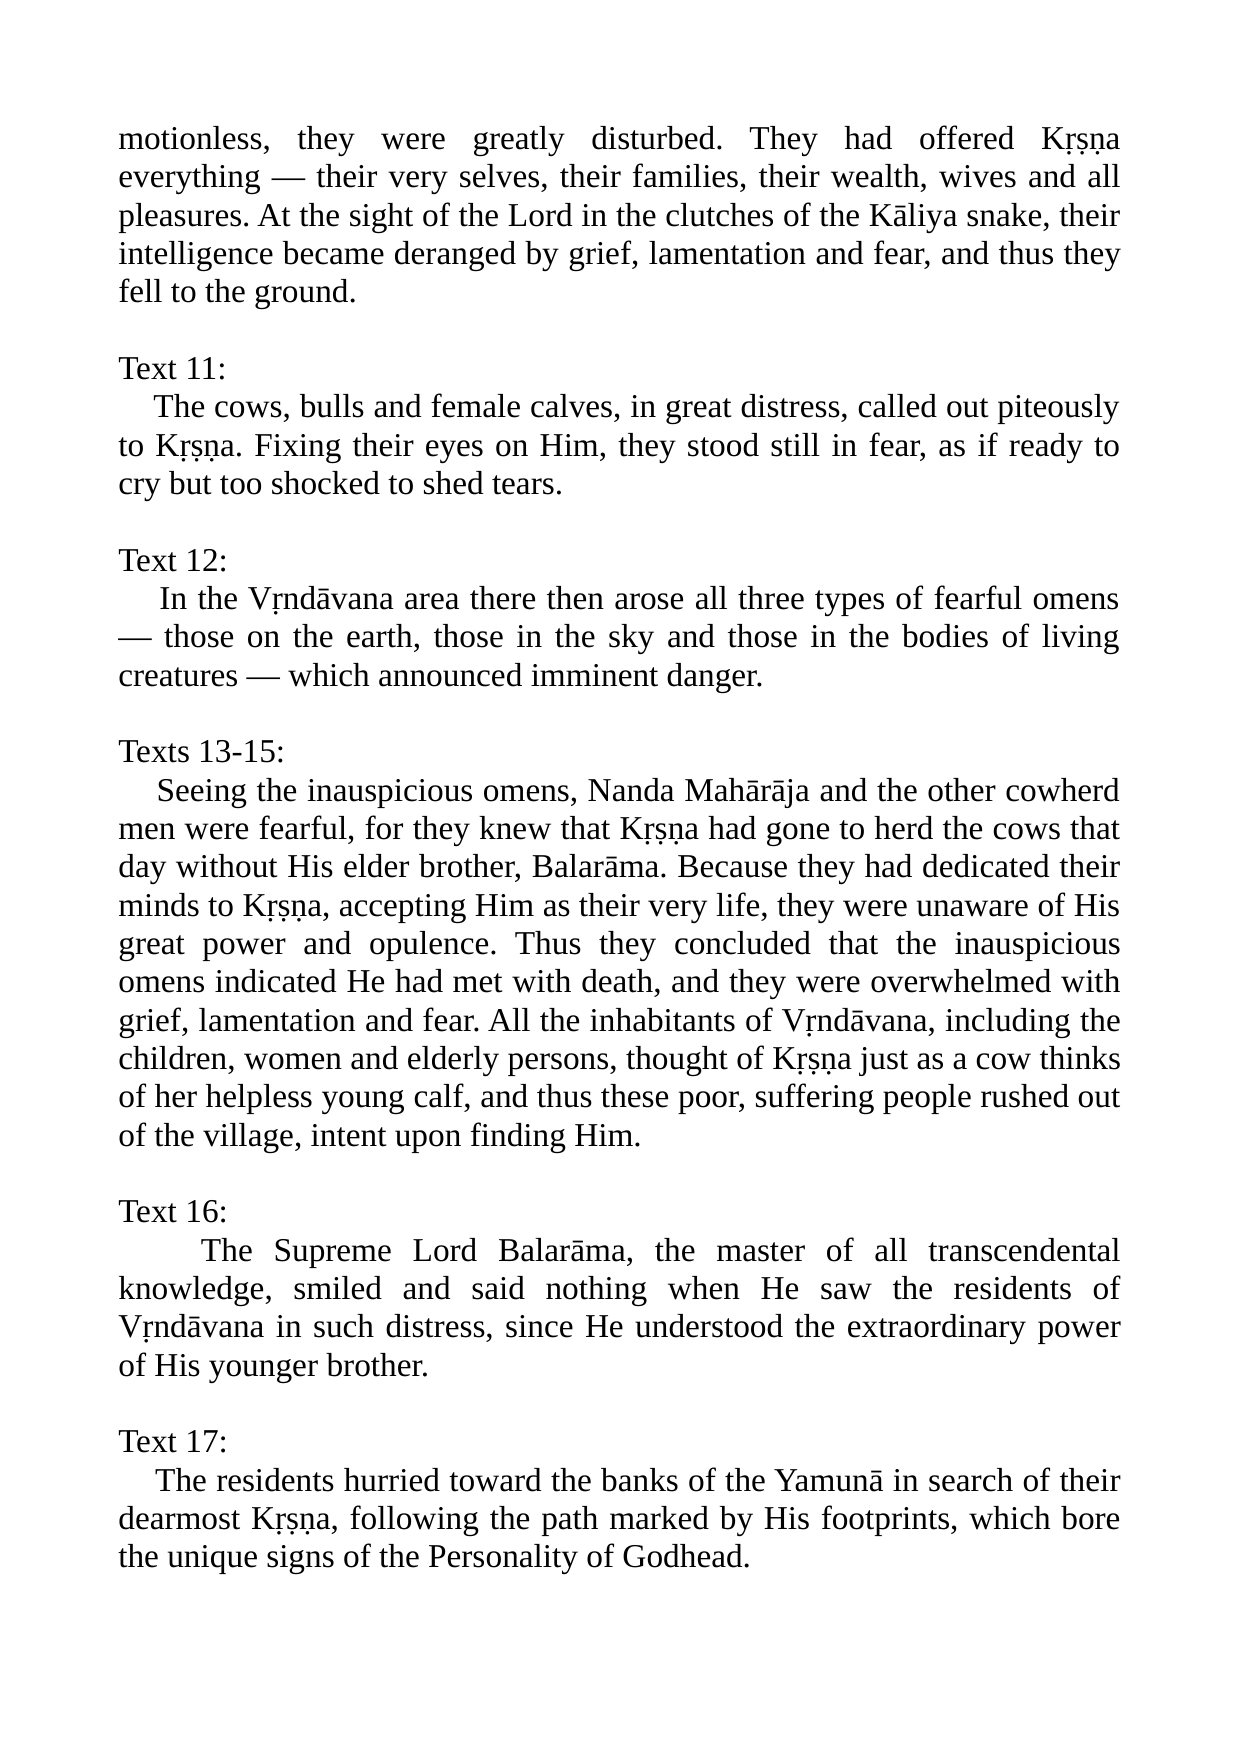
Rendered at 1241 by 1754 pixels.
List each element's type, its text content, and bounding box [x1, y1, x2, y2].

text The Supreme Lord Balarāma, the master of all transcendental knowledge, smiled and said nothing when He saw the residents of Vṛndāvana in such distress, since He understood the extraordinary power of His younger brother. [118, 1230, 1122, 1383]
text Texts 13-15: [118, 731, 1122, 770]
text Seeing the inauspicious omens, Nanda Mahārāja and the other cowherd men were fearful, for they knew that Kṛṣṇa had gone to herd the cows that day without His elder brother, Balarāma. Because they had dedicated their minds to Kṛṣṇa, accepting Him as their very life, they were unaware of His great power and opulence. Thus they concluded that the inauspicious omens indicated He had met with death, and they were overwhelmed with grief, lamentation and fear. All the inhabitants of Vṛndāvana, including the children, women and elderly persons, thought of Kṛṣṇa just as a cow thinks of her helpless young calf, and thus these poor, suffering people rushed out of the village, intent upon finding Him. [118, 770, 1122, 1153]
text Text 16: [118, 1191, 1122, 1230]
text In the Vṛndāvana area there then arose all three types of fearful omens — those on the earth, those in the sky and those in the bodies of living creatures — which announced imminent danger. [118, 578, 1122, 693]
text motionless, they were greatly disturbed. They had offered Kṛṣṇa everything — their very selves, their families, their wealth, wives and all pleasures. At the sight of the Lord in the clutches of the Kāliya snake, their intelligence became deranged by grief, lamentation and fear, and thus they fell to the ground. [118, 118, 1122, 310]
text The cows, bulls and female calves, in great distress, called out piteously to Kṛṣṇa. Fixing their eyes on Him, they stood still in fear, as if ready to cry but too shocked to shed tears. [118, 386, 1122, 501]
text Text 11: [118, 348, 1122, 386]
text The residents hurried toward the banks of the Yamunā in search of their dearmost Kṛṣṇa, following the path marked by His footprints, which bore the unique signs of the Personality of Godhead. [118, 1460, 1122, 1575]
text Text 12: [118, 540, 1122, 578]
text Text 17: [118, 1421, 1122, 1460]
